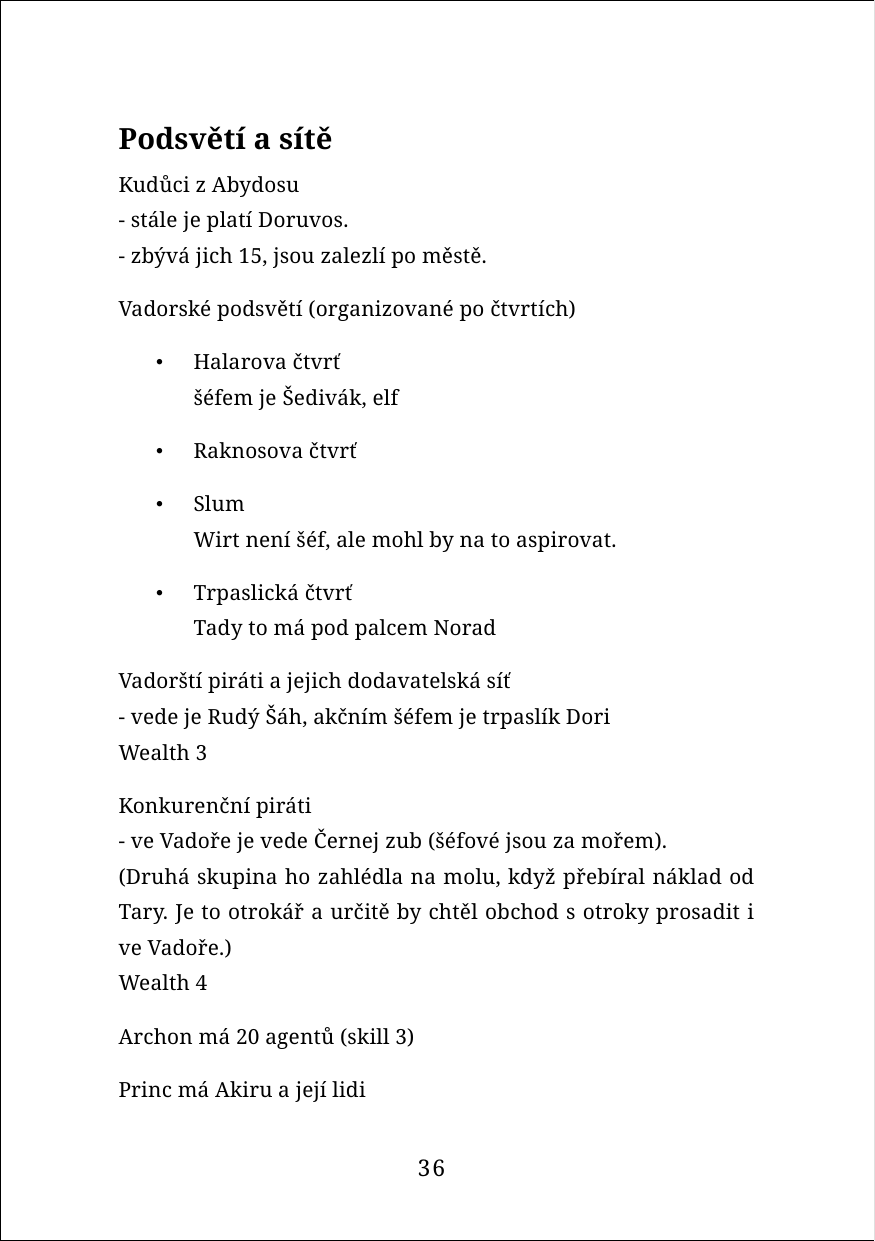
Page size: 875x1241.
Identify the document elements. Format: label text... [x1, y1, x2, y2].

text Kudůci z Abydosu - stále je platí Doruvos. - zbývá jich 15, jsou zalezlí po městě. [118, 170, 756, 269]
list Halarova čtvrť šéfem je Šedivák, elf [156, 347, 756, 411]
list Raknosova čtvrť [156, 436, 756, 464]
text Princ má Akiru a její lidi [118, 1075, 756, 1103]
list Slum Wirt není šéf, ale mohl by na to aspirovat. [156, 489, 756, 553]
text Vadorské podsvětí (organizované po čtvrtích) [118, 294, 756, 322]
list Trpaslická čtvrť Tady to má pod palcem Norad [156, 578, 756, 642]
subtitle Podsvětí a sítě [118, 118, 756, 158]
text Vadorští piráti a jejich dodavatelská síť - vede je Rudý Šáh, akčním šéfem je trpaslík Dori Wealth 3 [118, 667, 756, 766]
text Archon má 20 agentů (skill 3) [118, 1022, 756, 1050]
text Konkurenční piráti - ve Vadoře je vede Černej zub (šéfové jsou za mořem). (Druhá skupina ho zahlédla na molu, když přebíral náklad od Tary. Je to otrokář a určitě by chtěl obchod s otroky prosadit i ve Vadoře.) Wealth 4 [118, 791, 756, 997]
